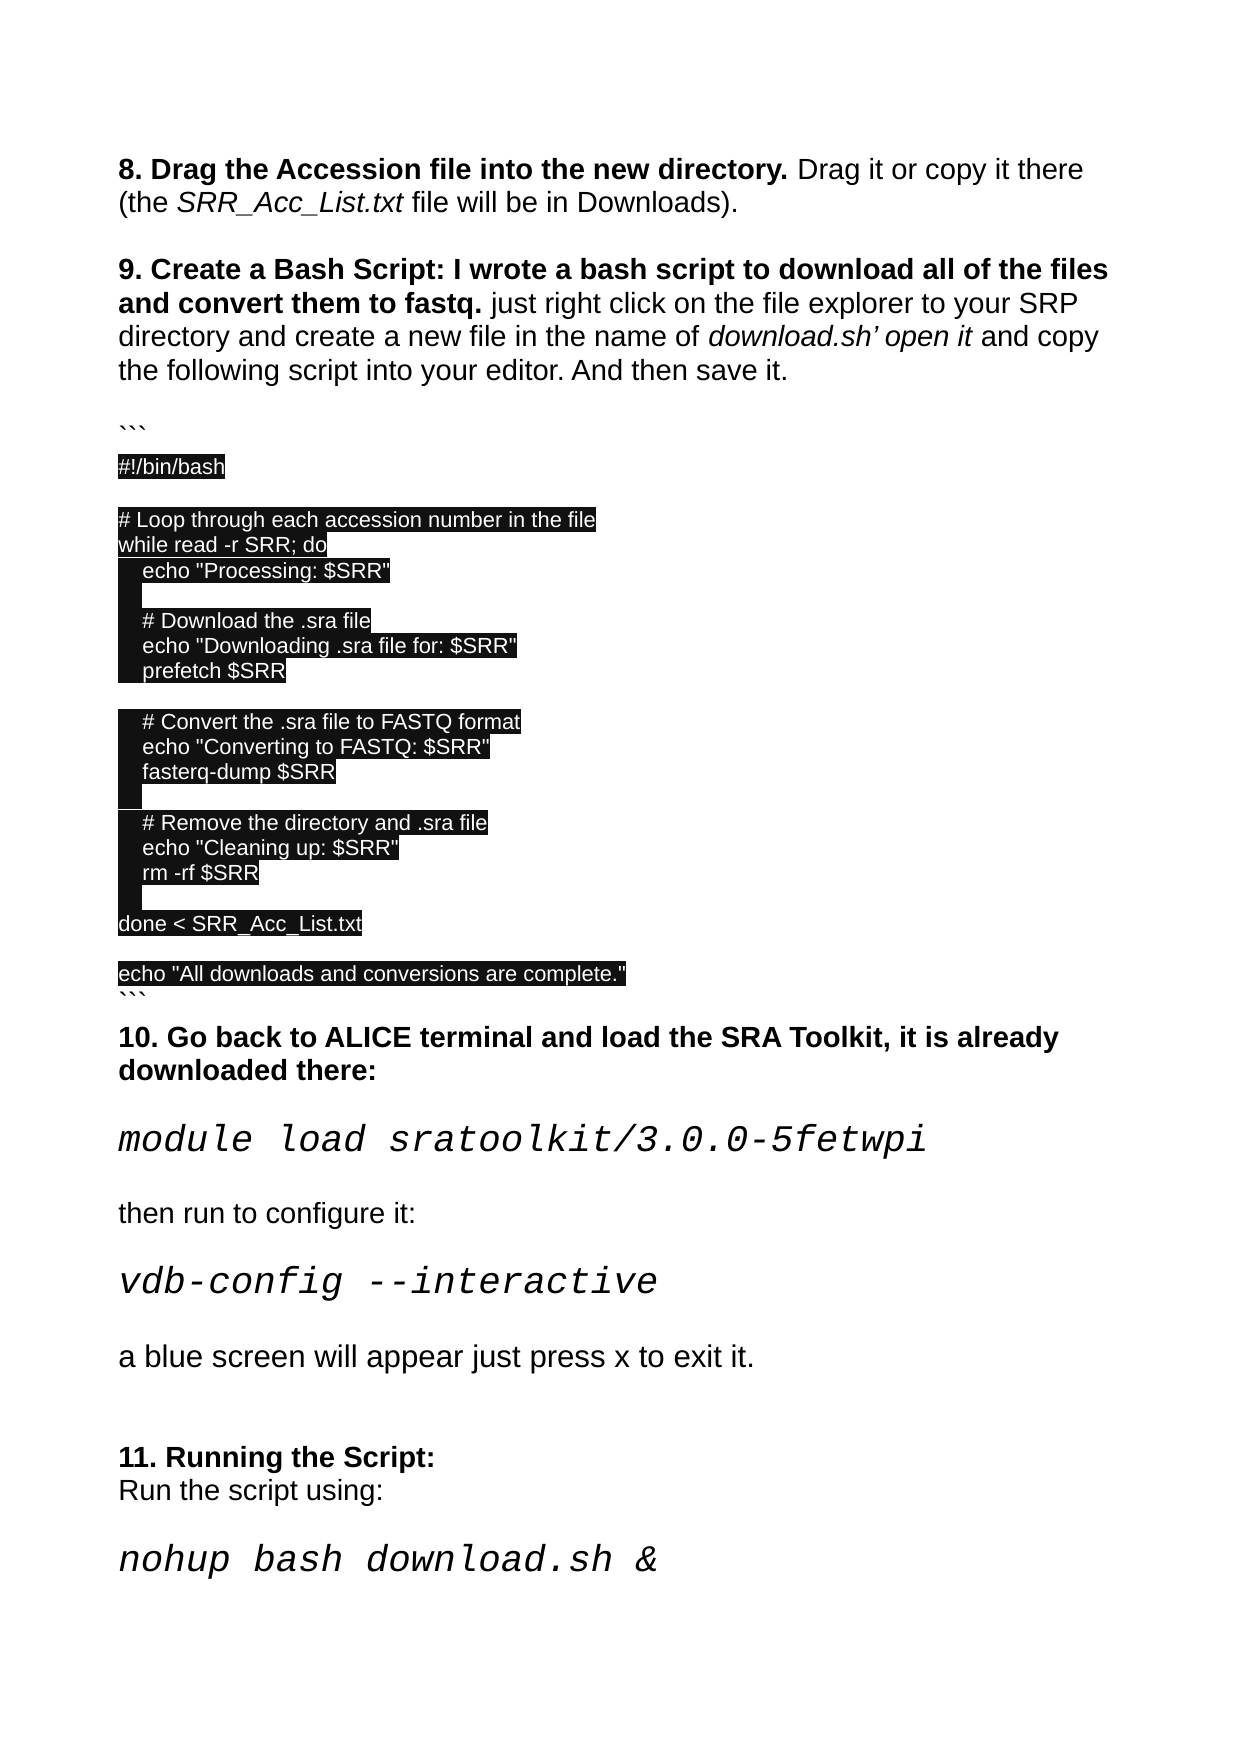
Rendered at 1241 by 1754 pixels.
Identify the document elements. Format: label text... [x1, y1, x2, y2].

text prefetch $SRR [118, 658, 1122, 683]
text fasterq-dump $SRR [118, 759, 1122, 784]
text 9. Create a Bash Script: I wrote a bash script to download all of the files and convert them to fastq. just right click on the file explorer to your SRP directory and create a new file in the name of download.sh’ open it and copy the following script into your editor. And then save it. ``` [118, 252, 1122, 453]
text echo "Cleaning up: $SRR" [118, 835, 1122, 860]
text ``` [118, 986, 1122, 1019]
text echo "All downloads and conversions are complete." [118, 961, 1122, 986]
text while read -r SRR; do [118, 532, 1122, 557]
text then run to configure it: [118, 1196, 1122, 1229]
text vdb-config --interactive [118, 1262, 1122, 1305]
text a blue screen will appear just press x to exit it. [118, 1338, 1122, 1374]
text nohup bash download.sh & [118, 1540, 1122, 1583]
text 8. Drag the Accession file into the new directory. Drag it or copy it there (the SRR_Acc_List.txt file will be in Downloads). [118, 152, 1122, 219]
text #!/bin/bash [118, 453, 1122, 479]
text echo "Converting to FASTQ: $SRR" [118, 734, 1122, 759]
text rm -rf $SRR [118, 860, 1122, 885]
text # Loop through each accession number in the file [118, 507, 1122, 532]
text 10. Go back to ALICE terminal and load the SRA Toolkit, it is already downloaded there: [118, 1019, 1122, 1087]
text # Download the .sra file [118, 608, 1122, 633]
text done < SRR_Acc_List.txt [118, 910, 1122, 936]
text module load sratoolkit/3.0.0-5fetwpi [118, 1120, 1122, 1163]
text echo "Processing: $SRR" [118, 557, 1122, 583]
text echo "Downloading .sra file for: $SRR" [118, 633, 1122, 658]
text Run the script using: [118, 1473, 1122, 1507]
text # Convert the .sra file to FASTQ format [118, 709, 1122, 734]
text 11. Running the Script: [118, 1440, 1122, 1473]
text # Remove the directory and .sra file [118, 809, 1122, 835]
